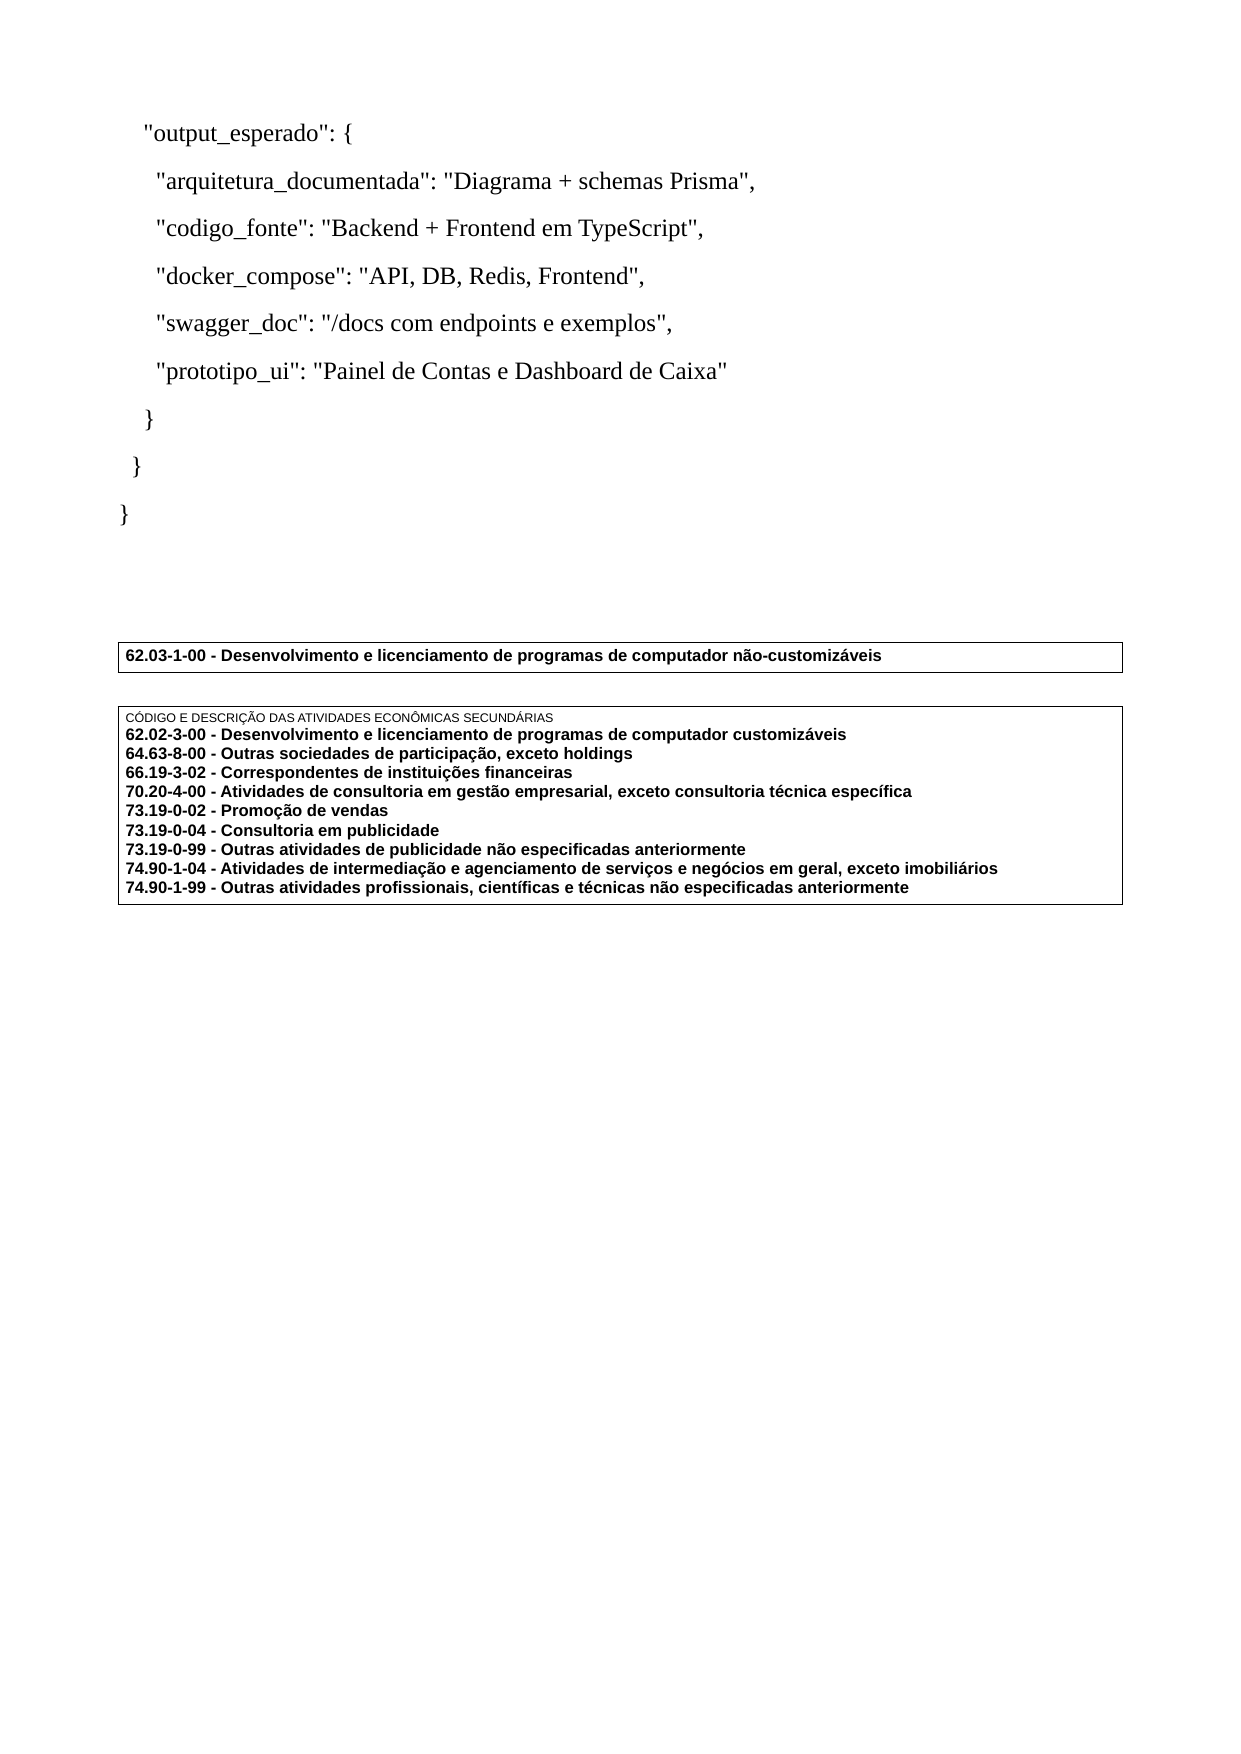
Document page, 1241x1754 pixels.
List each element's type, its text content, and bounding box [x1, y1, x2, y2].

text } [118, 451, 1122, 480]
text "arquitetura_documentada": "Diagrama + schemas Prisma", [118, 166, 1122, 194]
text "codigo_fonte": "Backend + Frontend em TypeScript", [118, 213, 1122, 242]
text "prototipo_ui": "Painel de Contas e Dashboard de Caixa" [118, 356, 1122, 385]
text "swagger_doc": "/docs com endpoints e exemplos", [118, 308, 1122, 337]
text } [118, 404, 1122, 432]
text "docker_compose": "API, DB, Redis, Frontend", [118, 261, 1122, 290]
text "output_esperado": { [118, 118, 1122, 147]
table_header 62.03-1-00 - Desenvolvimento e licenciamento de programas de computador não-customizáveis [119, 643, 1122, 672]
text } [118, 499, 1122, 528]
table_header CÓDIGO E DESCRIÇÃO DAS ATIVIDADES ECONÔMICAS SECUNDÁRIAS 62.02-3-00 - Desenvolvimento e licenciamento de programas de computador customizáveis 64.63-8-00 - Outras sociedades de participação, exceto holdings 66.19-3-02 - Correspondentes de instituições financeiras 70.20-4-00 - Atividades de consultoria em gestão empresarial, exceto consultoria técnica específica 73.19-0-02 - Promoção de vendas 73.19-0-04 - Consultoria em publicidade 73.19-0-99 - Outras atividades de publicidade não especificadas anteriormente 74.90-1-04 - Atividades de intermediação e agenciamento de serviços e negócios em geral, exceto imobiliários 74.90-1-99 - Outras atividades profissionais, científicas e técnicas não especificadas anteriormente [119, 707, 1122, 904]
